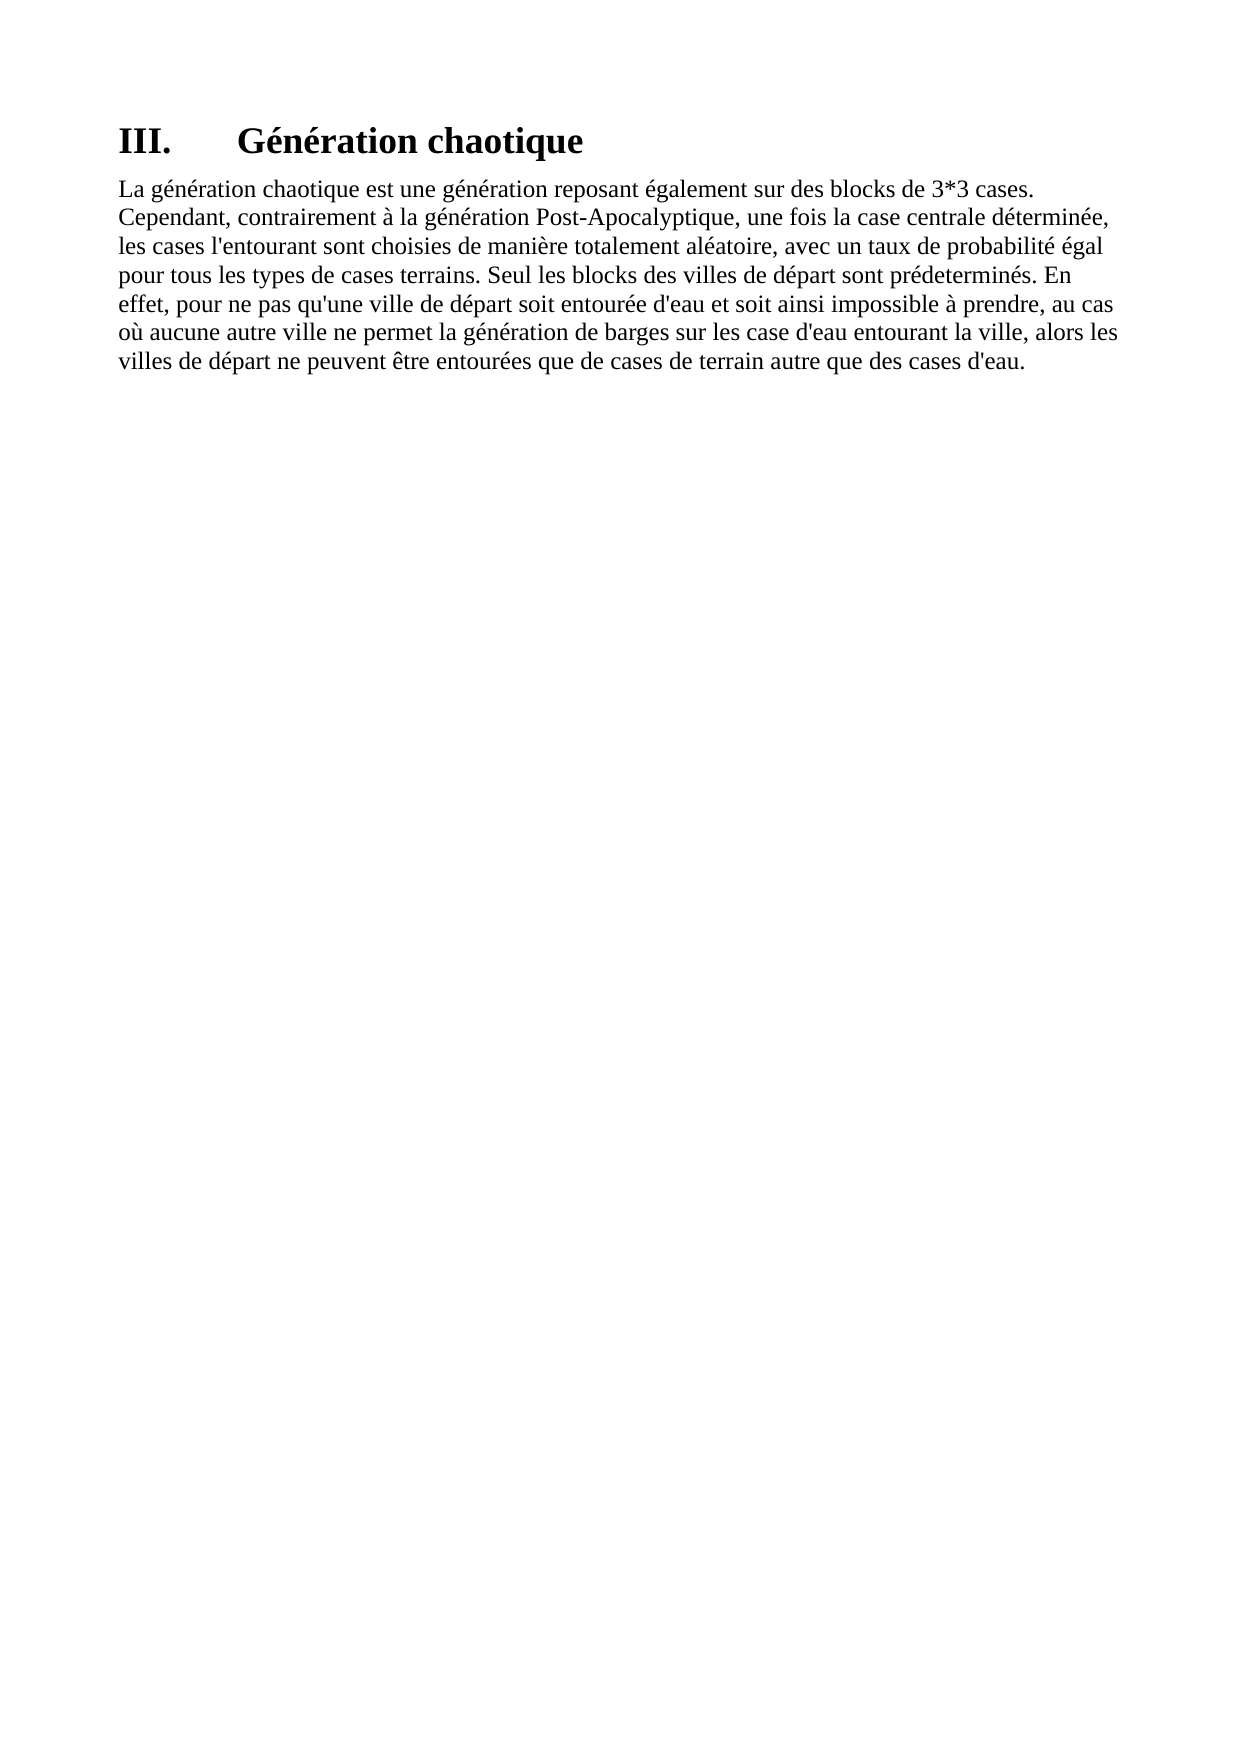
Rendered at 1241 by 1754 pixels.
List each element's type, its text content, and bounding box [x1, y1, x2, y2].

subtitle Génération chaotique [118, 118, 1122, 161]
text La génération chaotique est une génération reposant également sur des blocks de 3*3 cases. Cependant, contrairement à la génération Post-Apocalyptique, une fois la case centrale déterminée, les cases l'entourant sont choisies de manière totalement aléatoire, avec un taux de probabilité égal pour tous les types de cases terrains. Seul les blocks des villes de départ sont prédeterminés. En effet, pour ne pas qu'une ville de départ soit entourée d'eau et soit ainsi impossible à prendre, au cas où aucune autre ville ne permet la génération de barges sur les case d'eau entourant la ville, alors les villes de départ ne peuvent être entourées que de cases de terrain autre que des cases d'eau. [118, 174, 1122, 375]
